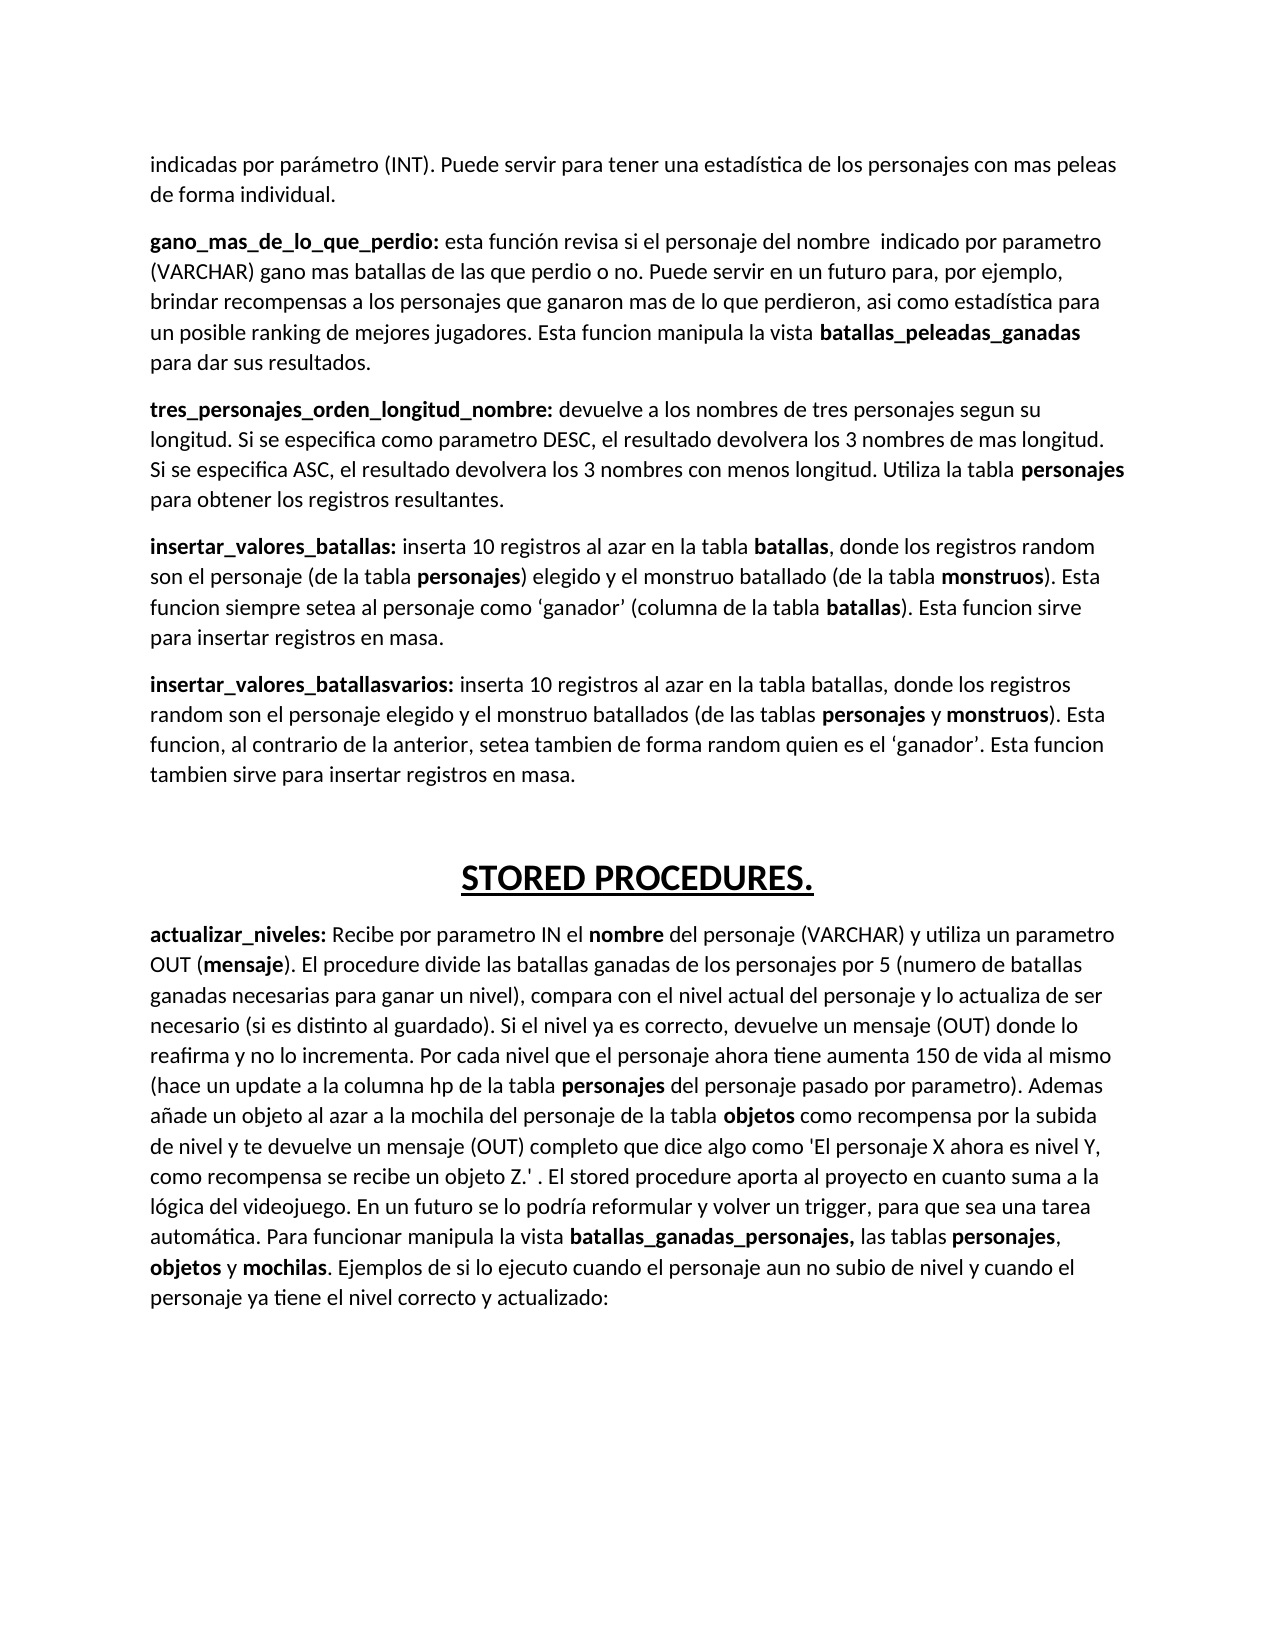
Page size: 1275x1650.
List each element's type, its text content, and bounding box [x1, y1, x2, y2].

text STORED PROCEDURES. [150, 854, 1125, 900]
text tres_personajes_orden_longitud_nombre: devuelve a los nombres de tres personajes segun su longitud. Si se especifica como parametro DESC, el resultado devolvera los 3 nombres de mas longitud. Si se especifica ASC, el resultado devolvera los 3 nombres con menos longitud. Utiliza la tabla personajes para obtener los registros resultantes. [150, 395, 1125, 513]
text actualizar_niveles: Recibe por parametro IN el nombre del personaje (VARCHAR) y utiliza un parametro OUT (mensaje). El procedure divide las batallas ganadas de los personajes por 5 (numero de batallas ganadas necesarias para ganar un nivel), compara con el nivel actual del personaje y lo actualiza de ser necesario (si es distinto al guardado). Si el nivel ya es correcto, devuelve un mensaje (OUT) donde lo reafirma y no lo incrementa. Por cada nivel que el personaje ahora tiene aumenta 150 de vida al mismo (hace un update a la columna hp de la tabla personajes del personaje pasado por parametro). Ademas añade un objeto al azar a la mochila del personaje de la tabla objetos como recompensa por la subida de nivel y te devuelve un mensaje (OUT) completo que dice algo como 'El personaje X ahora es nivel Y, como recompensa se recibe un objeto Z.' . El stored procedure aporta al proyecto en cuanto suma a la lógica del videojuego. En un futuro se lo podría reformular y volver un trigger, para que sea una tarea automática. Para funcionar manipula la vista batallas_ganadas_personajes, las tablas personajes, objetos y mochilas. Ejemplos de si lo ejecuto cuando el personaje aun no subio de nivel y cuando el personaje ya tiene el nivel correcto y actualizado: [150, 920, 1125, 1311]
text indicadas por parámetro (INT). Puede servir para tener una estadística de los personajes con mas peleas de forma individual. [150, 150, 1125, 208]
text gano_mas_de_lo_que_perdio: esta función revisa si el personaje del nombre indicado por parametro (VARCHAR) gano mas batallas de las que perdio o no. Puede servir en un futuro para, por ejemplo, brindar recompensas a los personajes que ganaron mas de lo que perdieron, asi como estadística para un posible ranking de mejores jugadores. Esta funcion manipula la vista batallas_peleadas_ganadas para dar sus resultados. [150, 227, 1125, 376]
text insertar_valores_batallas: inserta 10 registros al azar en la tabla batallas, donde los registros random son el personaje (de la tabla personajes) elegido y el monstruo batallado (de la tabla monstruos). Esta funcion siempre setea al personaje como ‘ganador’ (columna de la tabla batallas). Esta funcion sirve para insertar registros en masa. [150, 532, 1125, 651]
text insertar_valores_batallasvarios: inserta 10 registros al azar en la tabla batallas, donde los registros random son el personaje elegido y el monstruo batallados (de las tablas personajes y monstruos). Esta funcion, al contrario de la anterior, setea tambien de forma random quien es el ‘ganador’. Esta funcion tambien sirve para insertar registros en masa. [150, 670, 1125, 788]
